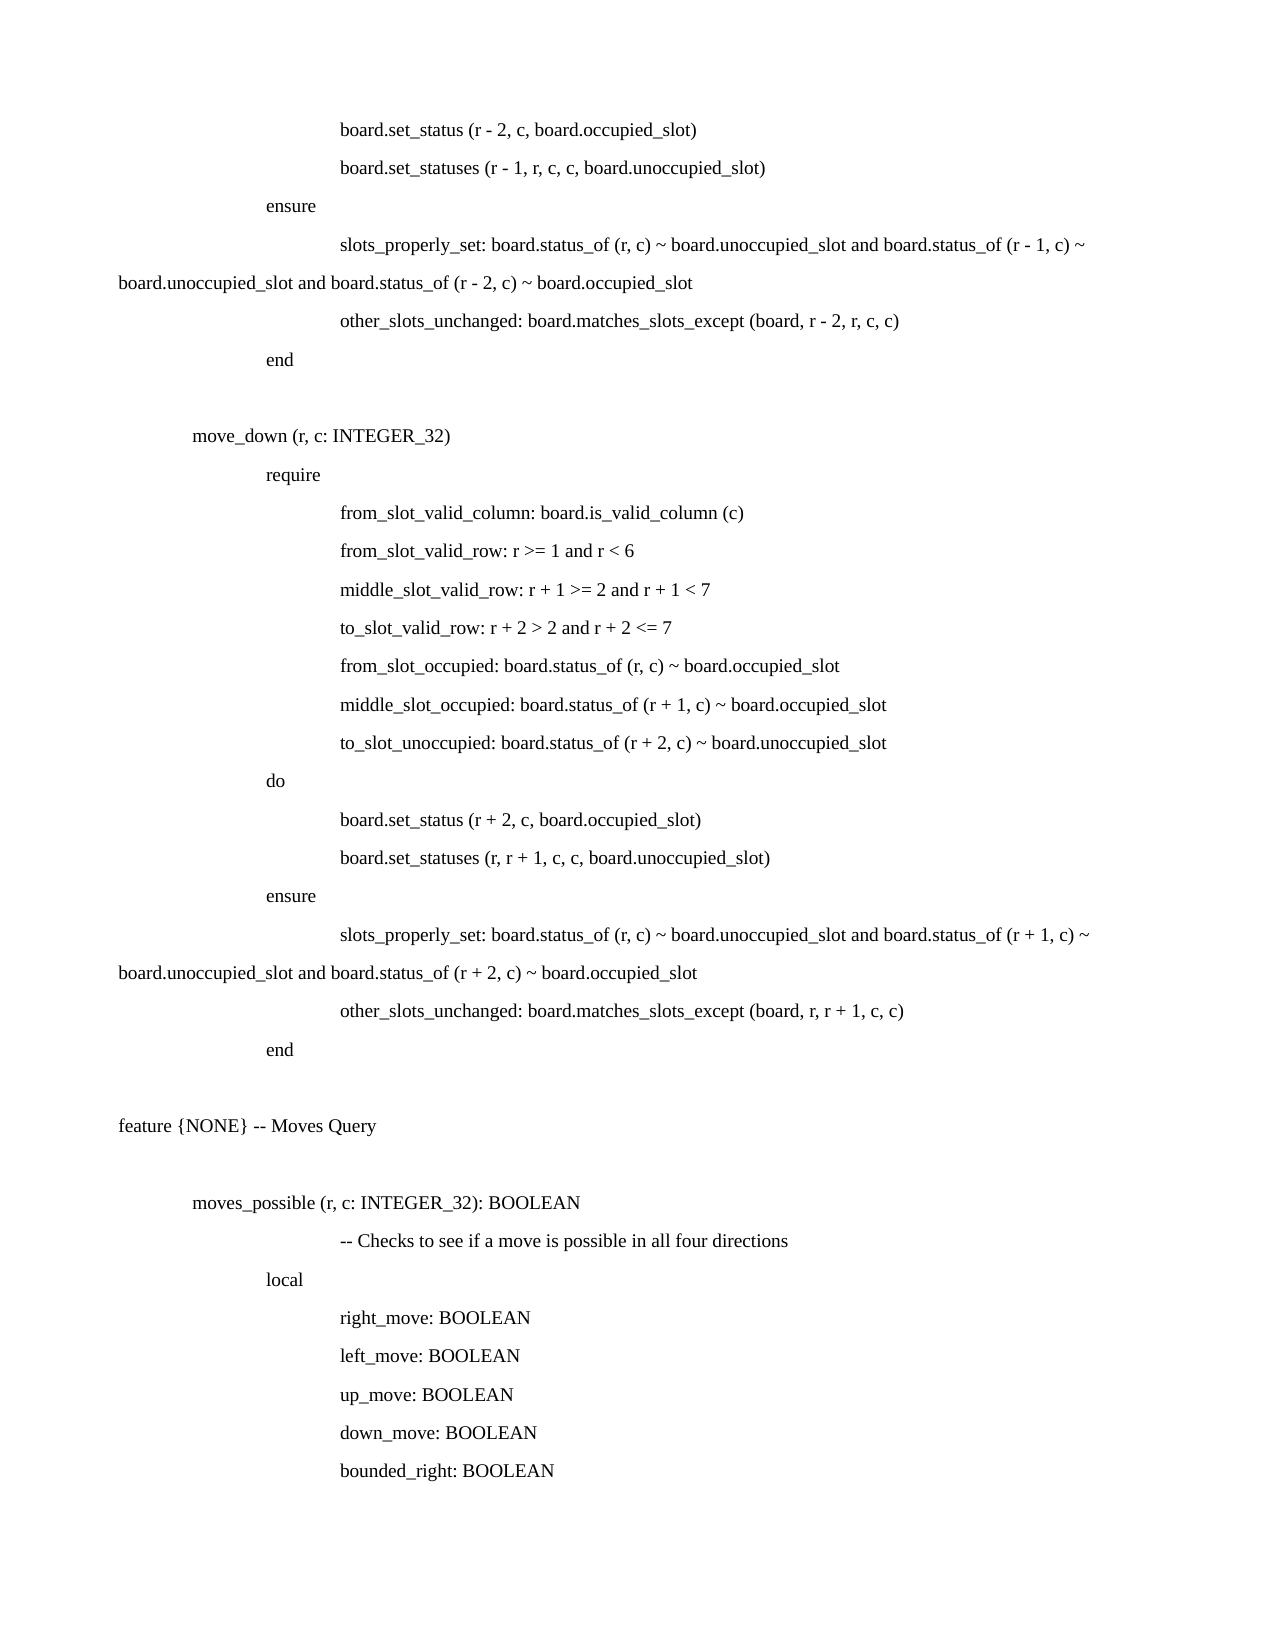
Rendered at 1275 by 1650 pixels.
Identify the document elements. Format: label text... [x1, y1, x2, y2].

text board.set_status (r - 2, c, board.occupied_slot) [118, 118, 1157, 156]
text -- Checks to see if a move is possible in all four directions [118, 1230, 1157, 1268]
text local [118, 1268, 1157, 1306]
text slots_properly_set: board.status_of (r, c) ~ board.unoccupied_slot and board.status_of (r - 1, c) ~ board.unoccupied_slot and board.status_of (r - 2, c) ~ board.occupied_slot [118, 233, 1157, 310]
text moves_possible (r, c: INTEGER_32): BOOLEAN [118, 1191, 1157, 1230]
text from_slot_valid_row: r >= 1 and r < 6 [118, 540, 1157, 578]
text other_slots_unchanged: board.matches_slots_except (board, r, r + 1, c, c) [118, 1000, 1157, 1038]
text bounded_right: BOOLEAN [118, 1460, 1157, 1498]
text require [118, 463, 1157, 501]
text board.set_status (r + 2, c, board.occupied_slot) [118, 808, 1157, 846]
text feature {NONE} -- Moves Query [118, 1115, 1157, 1153]
text board.set_statuses (r, r + 1, c, c, board.unoccupied_slot) [118, 846, 1157, 885]
text middle_slot_occupied: board.status_of (r + 1, c) ~ board.occupied_slot [118, 693, 1157, 731]
text right_move: BOOLEAN [118, 1306, 1157, 1345]
text move_down (r, c: INTEGER_32) [118, 425, 1157, 463]
text down_move: BOOLEAN [118, 1421, 1157, 1460]
text board.set_statuses (r - 1, r, c, c, board.unoccupied_slot) [118, 156, 1157, 195]
text up_move: BOOLEAN [118, 1383, 1157, 1421]
text other_slots_unchanged: board.matches_slots_except (board, r - 2, r, c, c) [118, 310, 1157, 348]
text slots_properly_set: board.status_of (r, c) ~ board.unoccupied_slot and board.status_of (r + 1, c) ~ board.unoccupied_slot and board.status_of (r + 2, c) ~ board.occupied_slot [118, 923, 1157, 1000]
text from_slot_occupied: board.status_of (r, c) ~ board.occupied_slot [118, 655, 1157, 693]
text to_slot_unoccupied: board.status_of (r + 2, c) ~ board.unoccupied_slot [118, 731, 1157, 770]
text ensure [118, 885, 1157, 923]
text do [118, 770, 1157, 808]
text end [118, 1038, 1157, 1076]
text middle_slot_valid_row: r + 1 >= 2 and r + 1 < 7 [118, 578, 1157, 616]
text end [118, 348, 1157, 386]
text from_slot_valid_column: board.is_valid_column (c) [118, 501, 1157, 540]
text to_slot_valid_row: r + 2 > 2 and r + 2 <= 7 [118, 616, 1157, 655]
text left_move: BOOLEAN [118, 1345, 1157, 1383]
text ensure [118, 195, 1157, 233]
